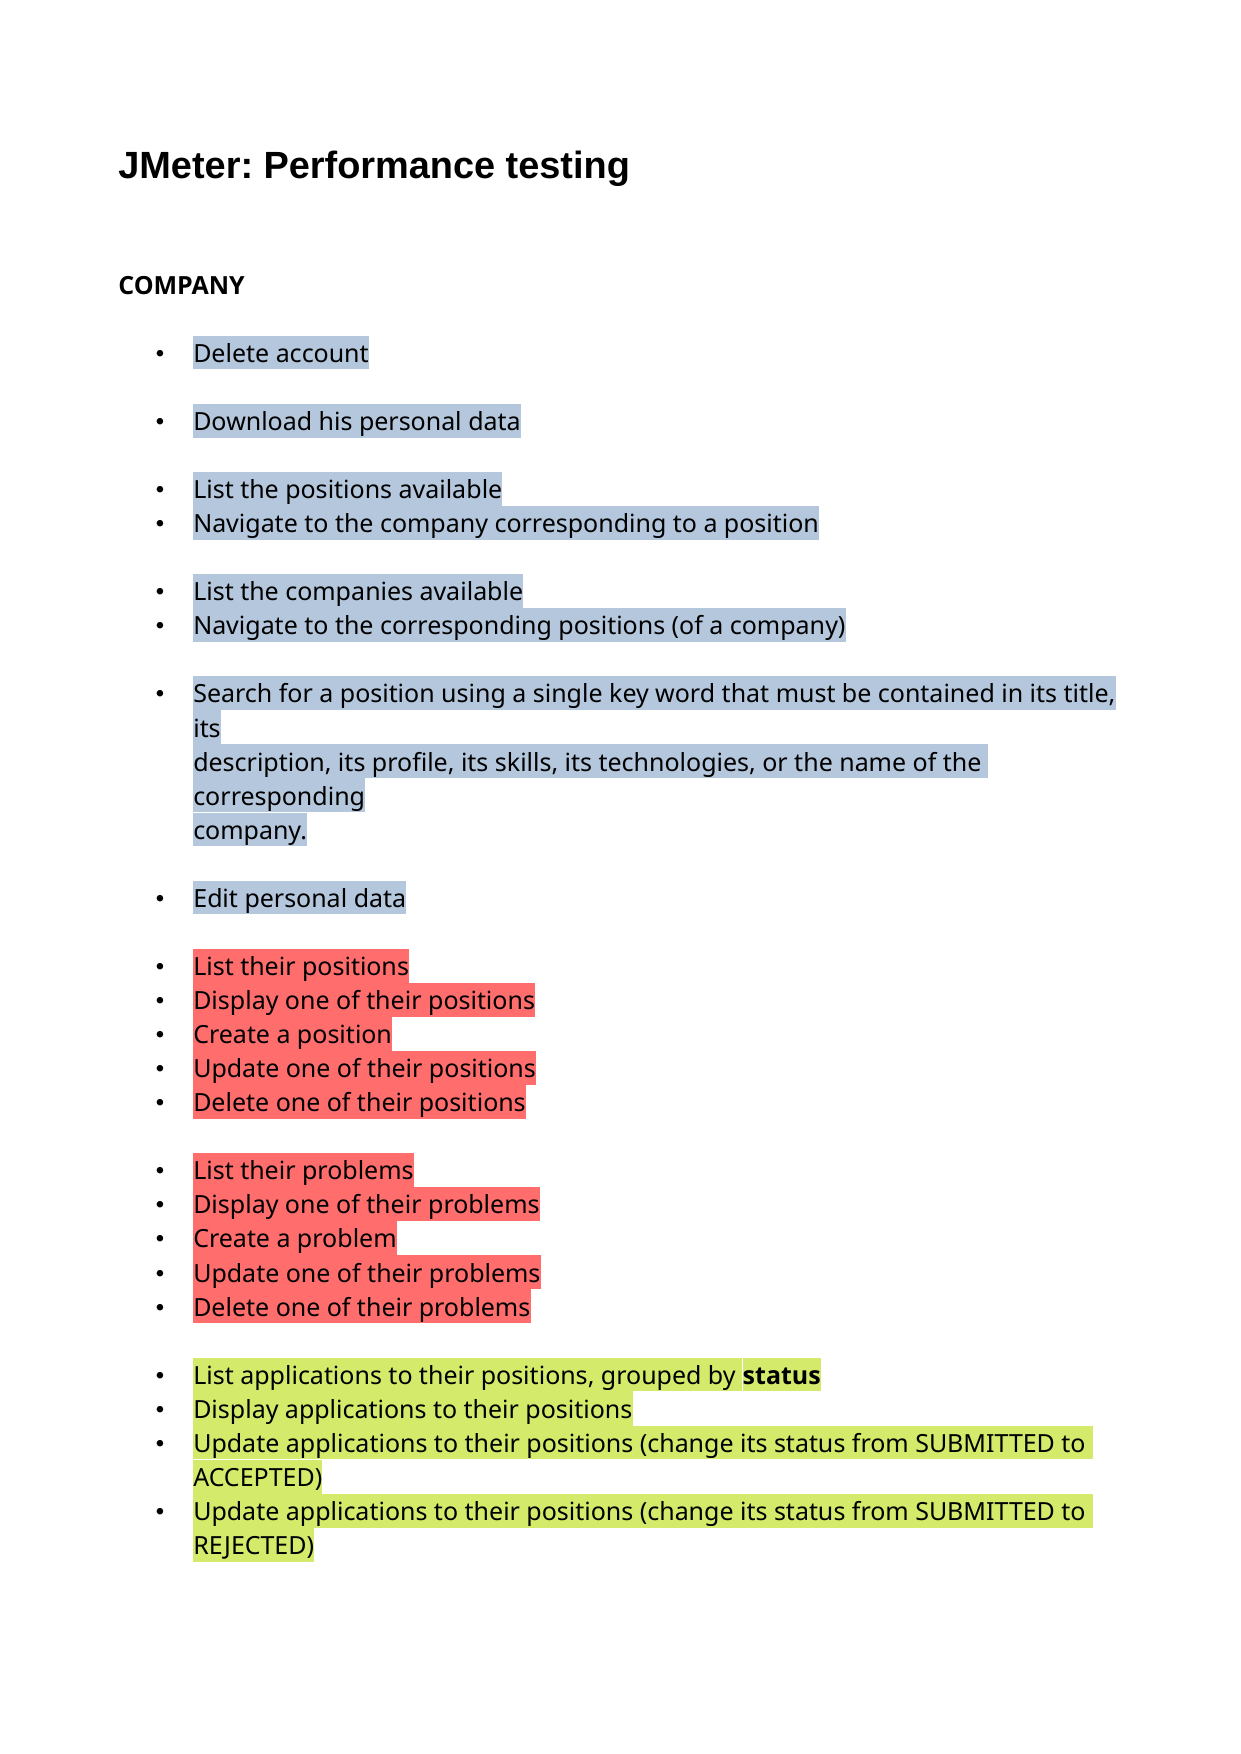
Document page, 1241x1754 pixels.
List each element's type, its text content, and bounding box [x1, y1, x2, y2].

list Display applications to their positions [156, 1391, 1122, 1426]
list Create a position [156, 1017, 1122, 1051]
list company. [156, 812, 1122, 846]
list Navigate to the corresponding positions (of a company) [156, 608, 1122, 642]
text COMPANY [118, 267, 1122, 301]
list List applications to their positions, grouped by status [156, 1357, 1122, 1391]
list description, its profile, its skills, its technologies, or the name of the corresponding [156, 744, 1122, 812]
list Update one of their problems [156, 1255, 1122, 1289]
list Delete one of their positions [156, 1085, 1122, 1119]
list List their positions [156, 949, 1122, 983]
list Display one of their problems [156, 1187, 1122, 1221]
list Delete account [156, 336, 1122, 369]
list Search for a position using a single key word that must be contained in its title, its [156, 676, 1122, 744]
list Download his personal data [156, 404, 1122, 438]
list Update applications to their positions (change its status from SUBMITTED to ACCEPTED) [156, 1426, 1122, 1494]
subtitle JMeter: Performance testing [118, 143, 1122, 187]
list Display one of their positions [156, 983, 1122, 1017]
list List the positions available [156, 472, 1122, 506]
list Navigate to the company corresponding to a position [156, 506, 1122, 540]
list Update one of their positions [156, 1051, 1122, 1085]
list List their problems [156, 1153, 1122, 1187]
list List the companies available [156, 574, 1122, 608]
list Delete one of their problems [156, 1289, 1122, 1323]
list Update applications to their positions (change its status from SUBMITTED to REJECTED) [156, 1494, 1122, 1562]
list Edit personal data [156, 881, 1122, 914]
list Create a problem [156, 1221, 1122, 1255]
